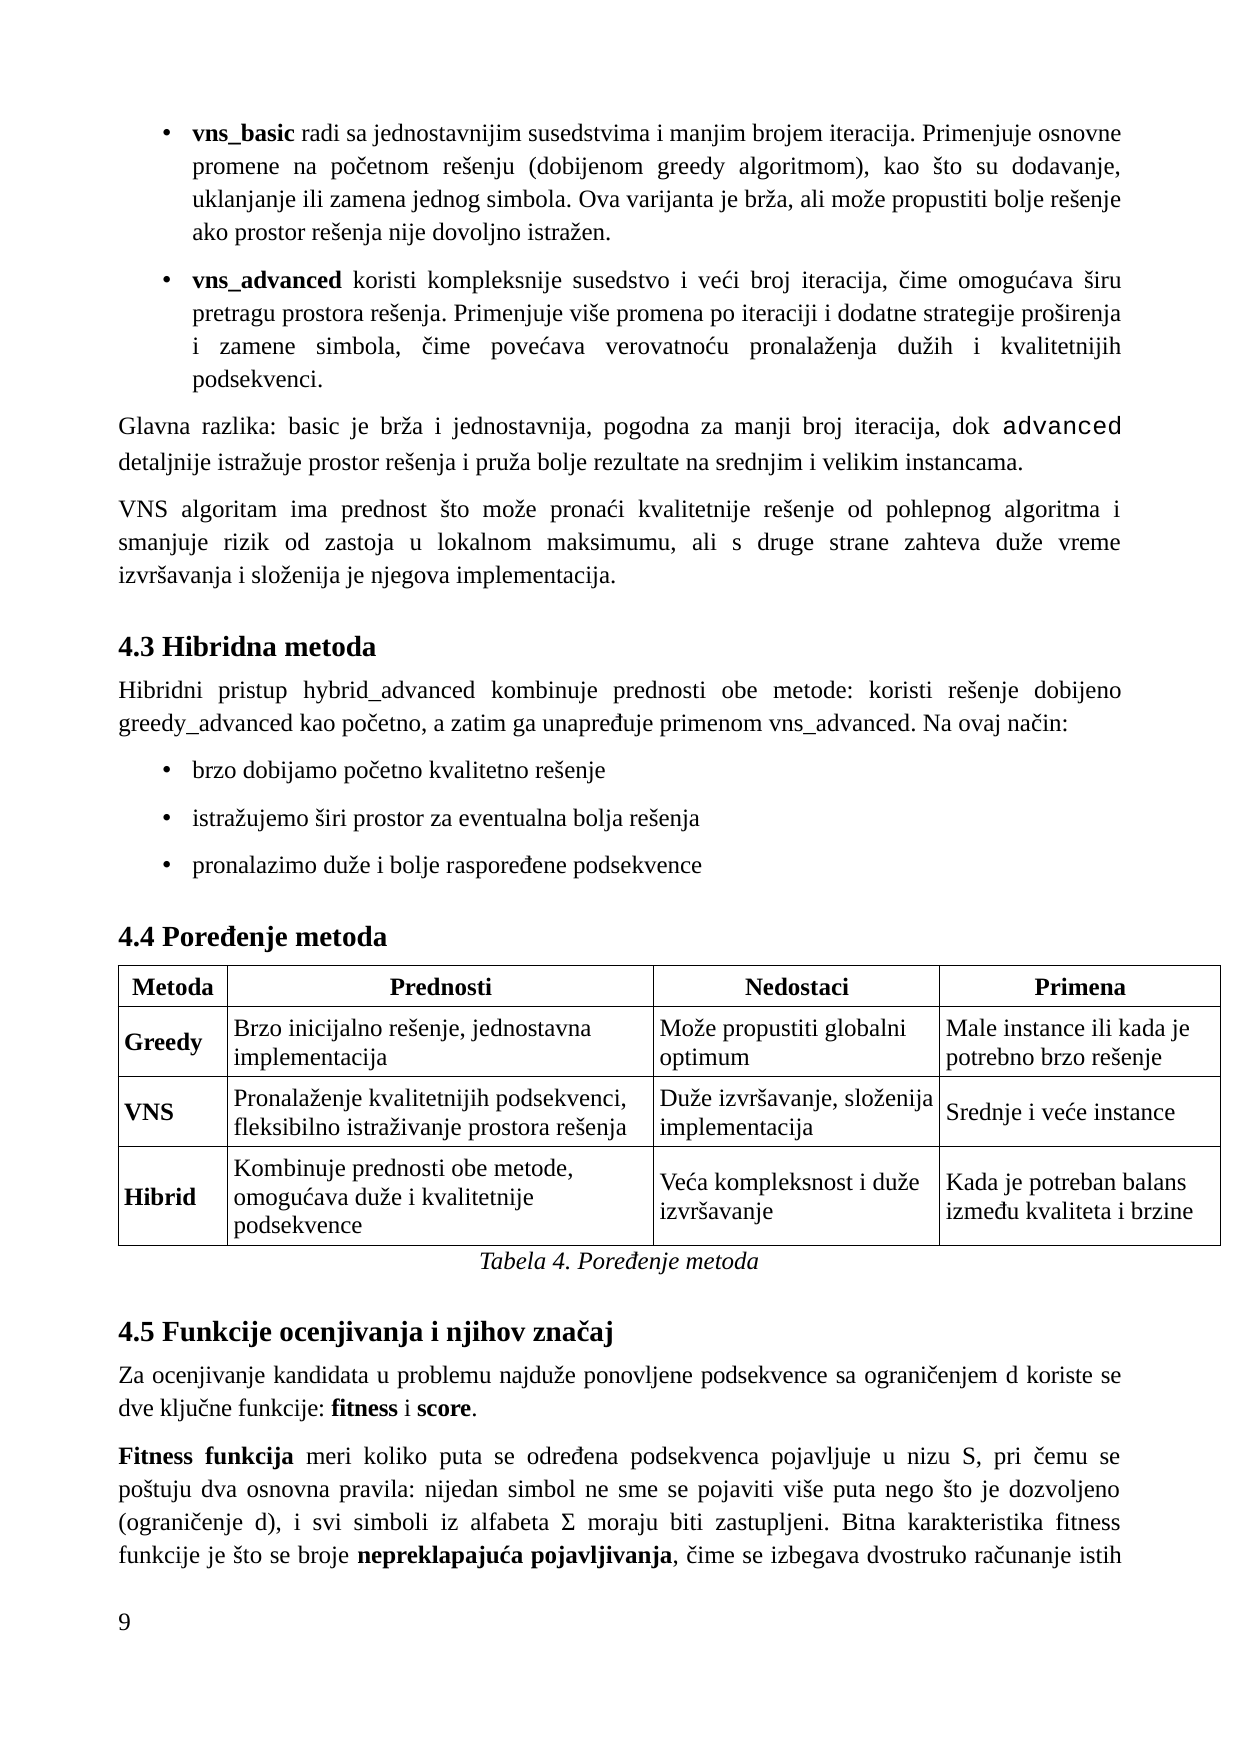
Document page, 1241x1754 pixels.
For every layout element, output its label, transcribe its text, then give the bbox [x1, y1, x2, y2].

text Glavna razlika: basic je brža i jednostavnija, pogodna za manji broj iteracija, dok advanced detaljnije istražuje prostor rešenja i pruža bolje rezultate na srednjim i velikim instancama. [118, 411, 1122, 475]
table_header Prednosti [228, 966, 653, 1006]
subtitle 4.3 Hibridna metoda [118, 629, 1122, 662]
table_cell Duže izvršavanje, složenija implementacija [654, 1077, 939, 1146]
text Tabela 4. Poređenje metoda [118, 1246, 1122, 1275]
table_cell Može propustiti globalni optimum [654, 1007, 939, 1076]
table_cell Veća kompleksnost i duže izvršavanje [654, 1147, 939, 1245]
list pronalazimo duže i bolje raspoređene podsekvence [162, 851, 1122, 879]
text Fitness funkcija meri koliko puta se određena podsekvenca pojavljuje u nizu S, pri čemu se poštuju dva osnovna pravila: nijedan simbol ne sme se pojaviti više puta nego što je dozvoljeno (ograničenje d), i svi simboli iz alfabeta Σ moraju biti zastupljeni. Bitna karakteristika fitness funkcije je što se broje nepreklapajuća pojavljivanja, čime se izbegava dvostruko računanje istih [118, 1441, 1122, 1569]
list brzo dobijamo početno kvalitetno rešenje [162, 755, 1122, 784]
table_header Primena [940, 966, 1220, 1006]
table_header Metoda [119, 966, 227, 1006]
list istražujemo širi prostor za eventualna bolja rešenja [162, 803, 1122, 832]
table_cell VNS [119, 1077, 227, 1146]
text Za ocenjivanje kandidata u problemu najduže ponovljene podsekvence sa ograničenjem d koriste se dve ključne funkcije: fitness i score. [118, 1361, 1122, 1422]
subtitle 4.5 Funkcije ocenjivanja i njihov značaj [118, 1314, 1122, 1348]
text VNS algoritam ima prednost što može pronaći kvalitetnije rešenje od pohlepnog algoritma i smanjuje rizik od zastoja u lokalnom maksimumu, ali s druge strane zahteva duže vreme izvršavanja i složenija je njegova implementacija. [118, 494, 1122, 589]
list vns_basic radi sa jednostavnijim susedstvima i manjim brojem iteracija. Primenjuje osnovne promene na početnom rešenju (dobijenom greedy algoritmom), kao što su dodavanje, uklanjanje ili zamena jednog simbola. Ova varijanta je brža, ali može propustiti bolje rešenje ako prostor rešenja nije dovoljno istražen. [162, 118, 1122, 246]
subtitle 4.4 Poređenje metoda [118, 919, 1122, 952]
list vns_advanced koristi kompleksnije susedstvo i veći broj iteracija, čime omogućava širu pretragu prostora rešenja. Primenjuje više promena po iteraciji i dodatne strategije proširenja i zamene simbola, čime povećava verovatnoću pronalaženja dužih i kvalitetnijih podsekvenci. [162, 265, 1122, 393]
table_header Nedostaci [654, 966, 939, 1006]
table_cell Srednje i veće instance [940, 1077, 1220, 1146]
table_cell Hibrid [119, 1147, 227, 1245]
table_cell Male instance ili kada je potrebno brzo rešenje [940, 1007, 1220, 1076]
table_cell Kombinuje prednosti obe metode, omogućava duže i kvalitetnije podsekvence [228, 1147, 653, 1245]
text Hibridni pristup hybrid_advanced kombinuje prednosti obe metode: koristi rešenje dobijeno greedy_advanced kao početno, a zatim ga unapređuje primenom vns_advanced. Na ovaj način: [118, 675, 1122, 736]
table_cell Pronalaženje kvalitetnijih podsekvenci, fleksibilno istraživanje prostora rešenja [228, 1077, 653, 1146]
table_cell Brzo inicijalno rešenje, jednostavna implementacija [228, 1007, 653, 1076]
table_cell Greedy [119, 1007, 227, 1076]
table_cell Kada je potreban balans između kvaliteta i brzine [940, 1147, 1220, 1245]
